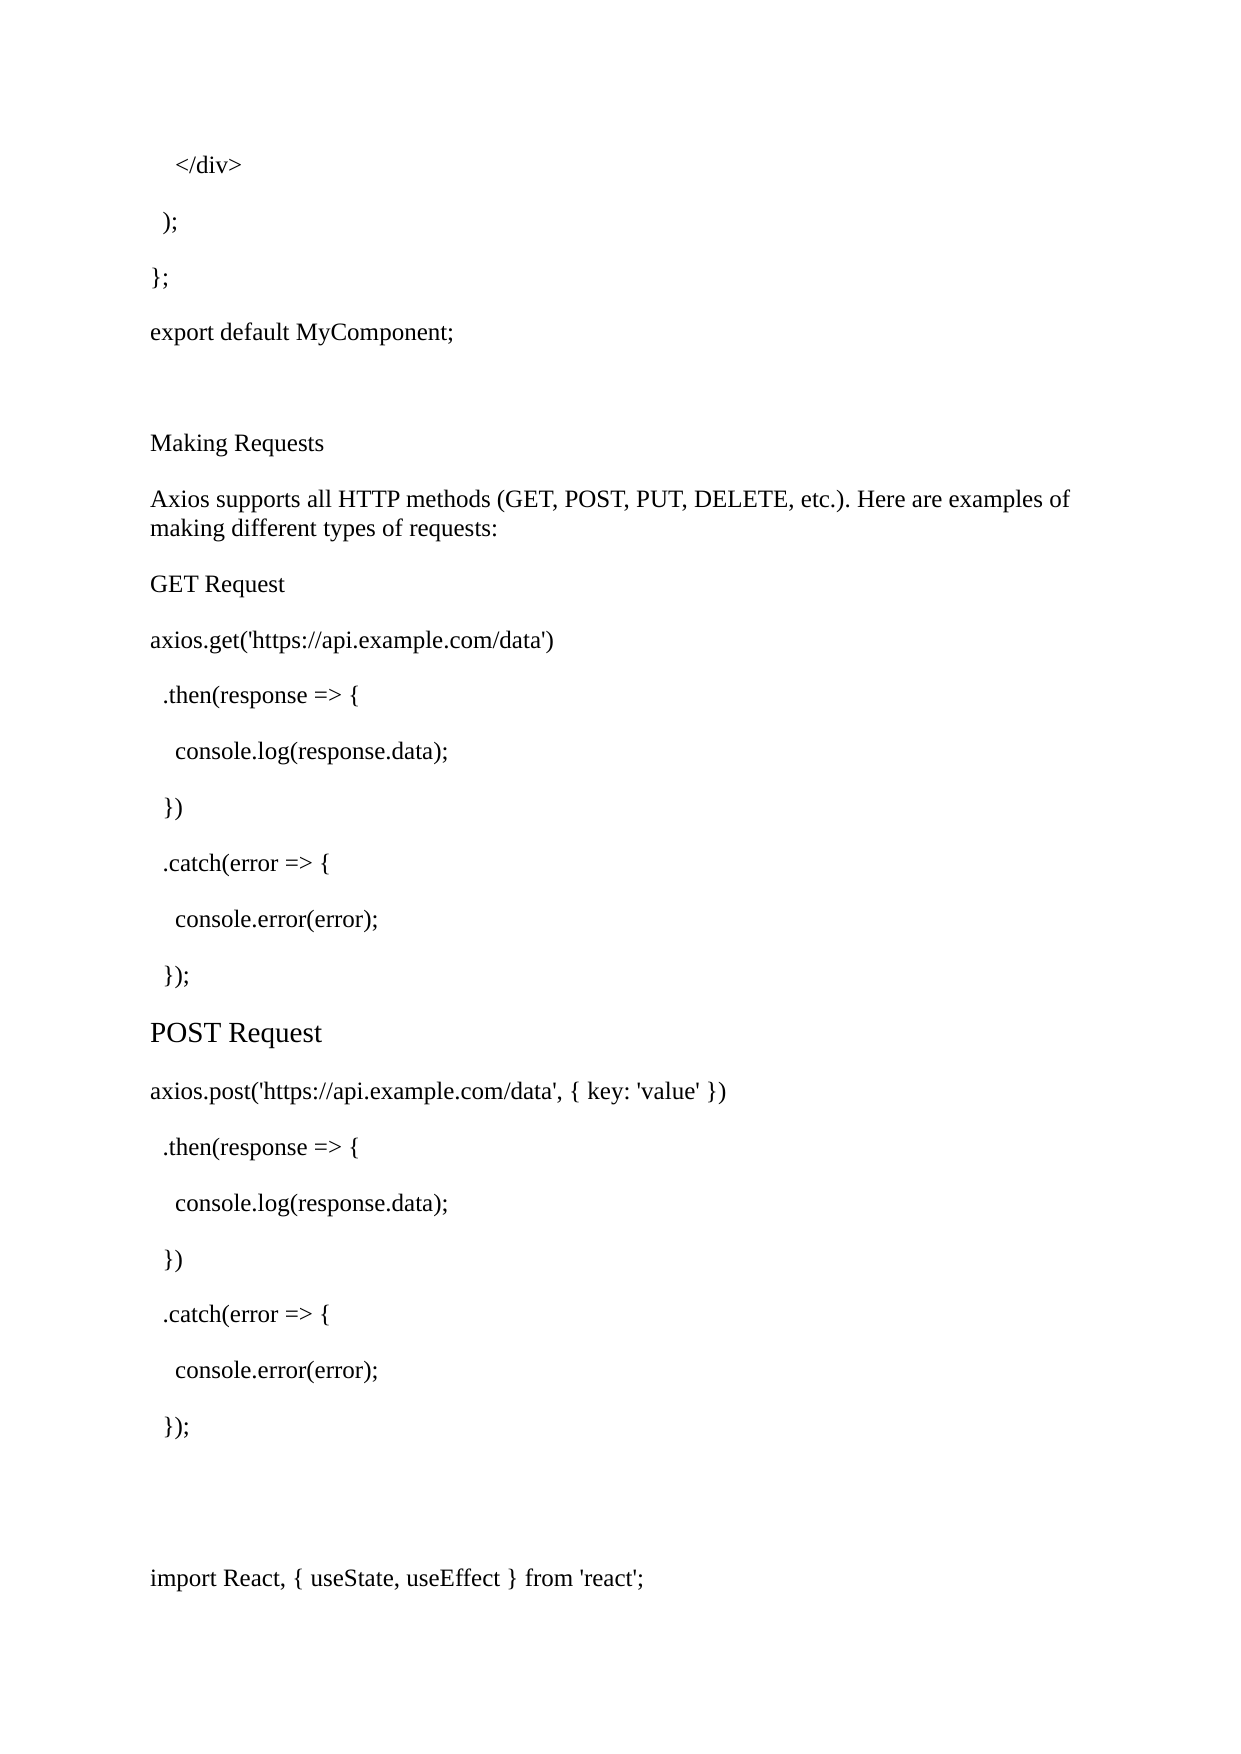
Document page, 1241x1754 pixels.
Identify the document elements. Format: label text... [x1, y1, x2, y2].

text GET Request [150, 569, 1090, 598]
text axios.post('https://api.example.com/data', { key: 'value' }) [150, 1076, 1090, 1105]
text }) [150, 1244, 1090, 1272]
text axios.get('https://api.example.com/data') [150, 625, 1090, 653]
text }); [150, 960, 1090, 988]
text }); [150, 1411, 1090, 1440]
text export default MyComponent; [150, 317, 1090, 346]
text </div> [150, 150, 1090, 179]
text console.log(response.data); [150, 1188, 1090, 1217]
text Making Requests [150, 428, 1090, 457]
text }) [150, 792, 1090, 821]
text .catch(error => { [150, 1299, 1090, 1328]
text .catch(error => { [150, 848, 1090, 877]
text import React, { useState, useEffect } from 'react'; [150, 1563, 1090, 1591]
text console.log(response.data); [150, 736, 1090, 765]
text ); [150, 206, 1090, 234]
text .then(response => { [150, 1132, 1090, 1161]
text POST Request [150, 1016, 1090, 1049]
text console.error(error); [150, 1355, 1090, 1384]
text console.error(error); [150, 904, 1090, 933]
text Axios supports all HTTP methods (GET, POST, PUT, DELETE, etc.). Here are examples of making different types of requests: [150, 484, 1090, 542]
text .then(response => { [150, 681, 1090, 709]
text }; [150, 262, 1090, 290]
